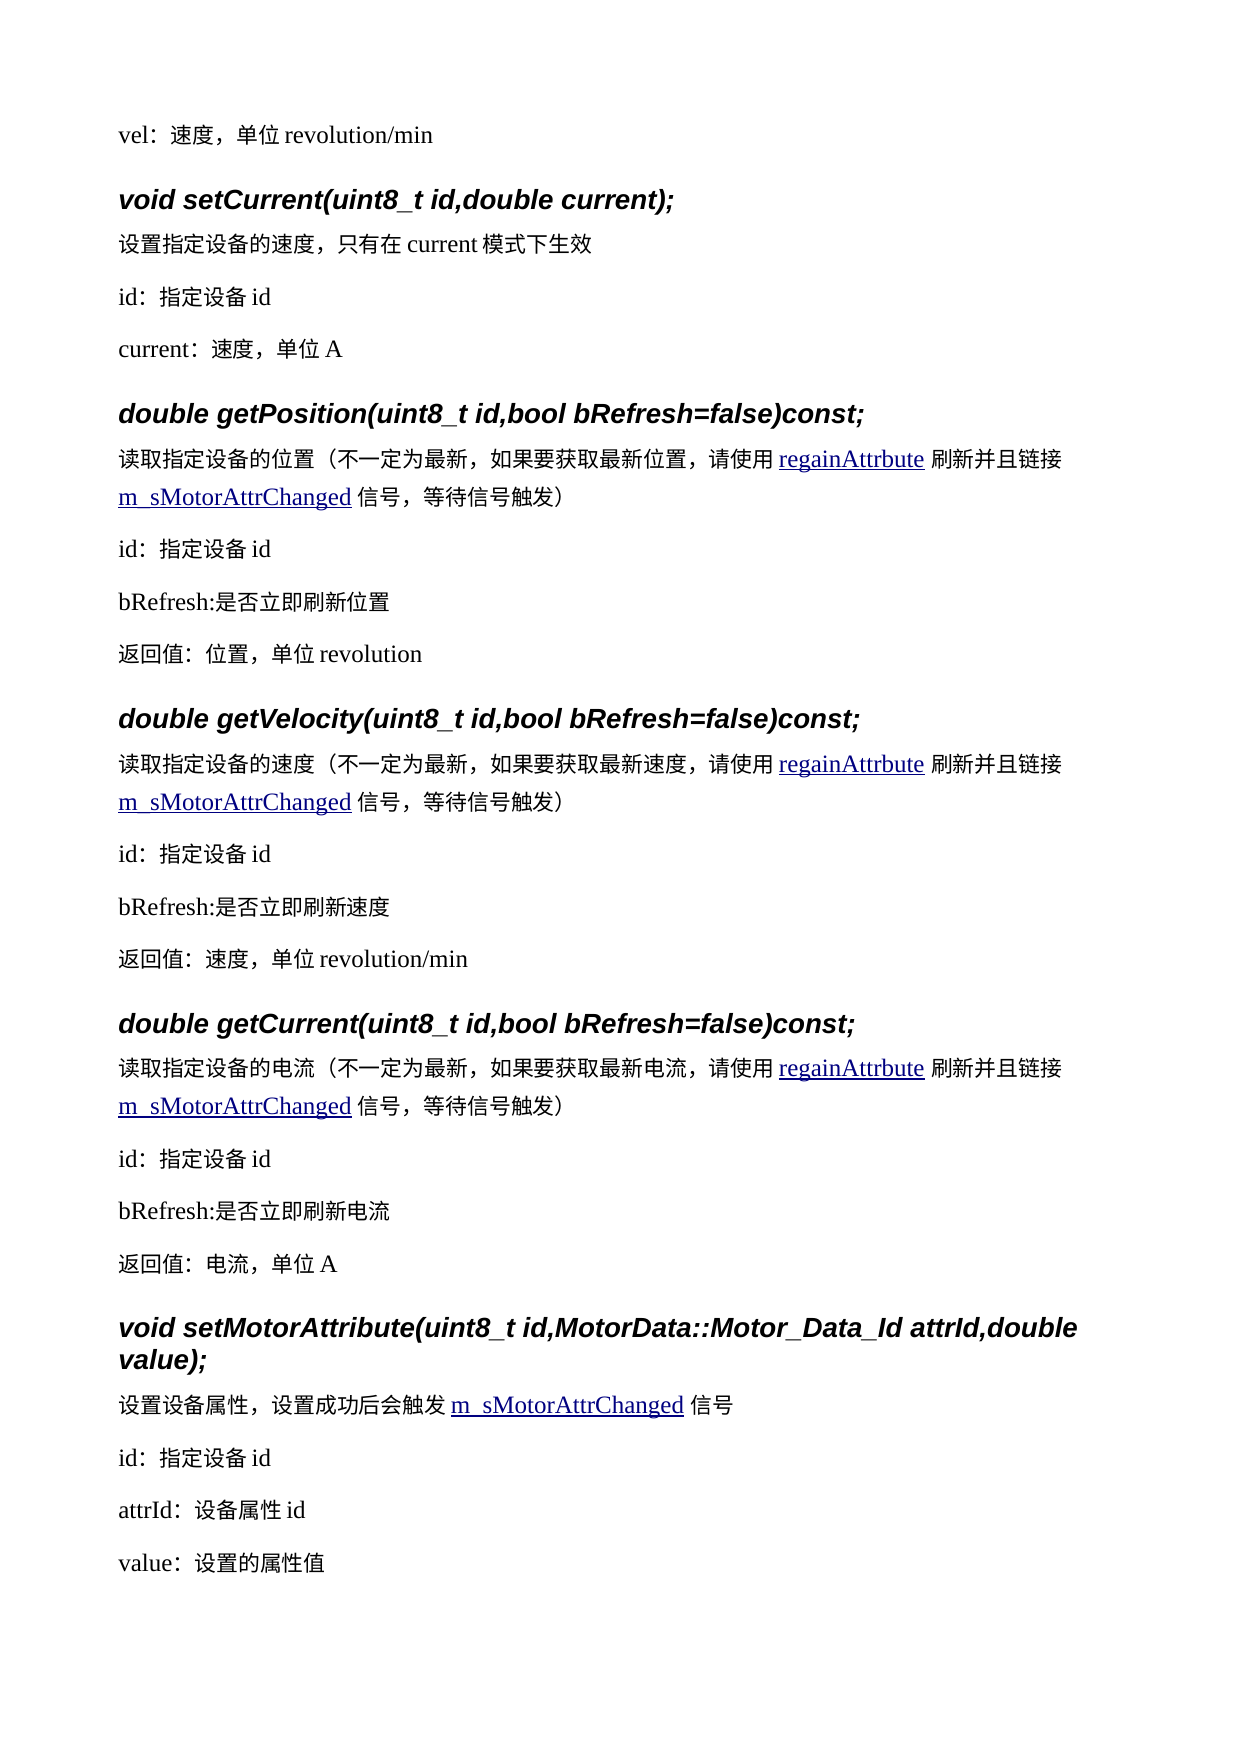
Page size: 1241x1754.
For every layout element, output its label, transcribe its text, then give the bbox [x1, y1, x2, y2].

subtitle double getVelocity(uint8_t id,bool bRefresh=false)const; [118, 702, 1122, 734]
text id：指定设备id [118, 280, 1122, 312]
text 读取指定设备的电流（不一定为最新，如果要获取最新电流，请使用regainAttrbute 刷新并且链接m_sMotorAttrChanged 信号，等待信号触发） [118, 1051, 1122, 1121]
subtitle double getPosition(uint8_t id,bool bRefresh=false)const; [118, 397, 1122, 429]
text 设置设备属性，设置成功后会触发m_sMotorAttrChanged 信号 [118, 1388, 1122, 1420]
text vel：速度，单位revolution/min [118, 118, 1122, 150]
text 返回值：位置，单位revolution [118, 637, 1122, 669]
text 返回值：电流，单位A [118, 1247, 1122, 1278]
text 读取指定设备的位置（不一定为最新，如果要获取最新位置，请使用regainAttrbute 刷新并且链接m_sMotorAttrChanged 信号，等待信号触发） [118, 442, 1122, 511]
text bRefresh:是否立即刷新电流 [118, 1194, 1122, 1226]
text value：设置的属性值 [118, 1546, 1122, 1577]
text bRefresh:是否立即刷新位置 [118, 585, 1122, 616]
text 设置指定设备的速度，只有在current模式下生效 [118, 227, 1122, 259]
text id：指定设备id [118, 837, 1122, 869]
text current：速度，单位A [118, 332, 1122, 364]
text 返回值：速度，单位revolution/min [118, 942, 1122, 974]
text id：指定设备id [118, 1142, 1122, 1173]
text attrId：设备属性id [118, 1493, 1122, 1525]
subtitle void setMotorAttribute(uint8_t id,MotorData::Motor_Data_Id attrId,double value); [118, 1312, 1122, 1376]
text id：指定设备id [118, 532, 1122, 564]
text bRefresh:是否立即刷新速度 [118, 889, 1122, 921]
text id：指定设备id [118, 1441, 1122, 1472]
text 读取指定设备的速度（不一定为最新，如果要获取最新速度，请使用regainAttrbute 刷新并且链接m_sMotorAttrChanged 信号，等待信号触发） [118, 747, 1122, 816]
subtitle void setCurrent(uint8_t id,double current); [118, 183, 1122, 215]
subtitle double getCurrent(uint8_t id,bool bRefresh=false)const; [118, 1007, 1122, 1039]
